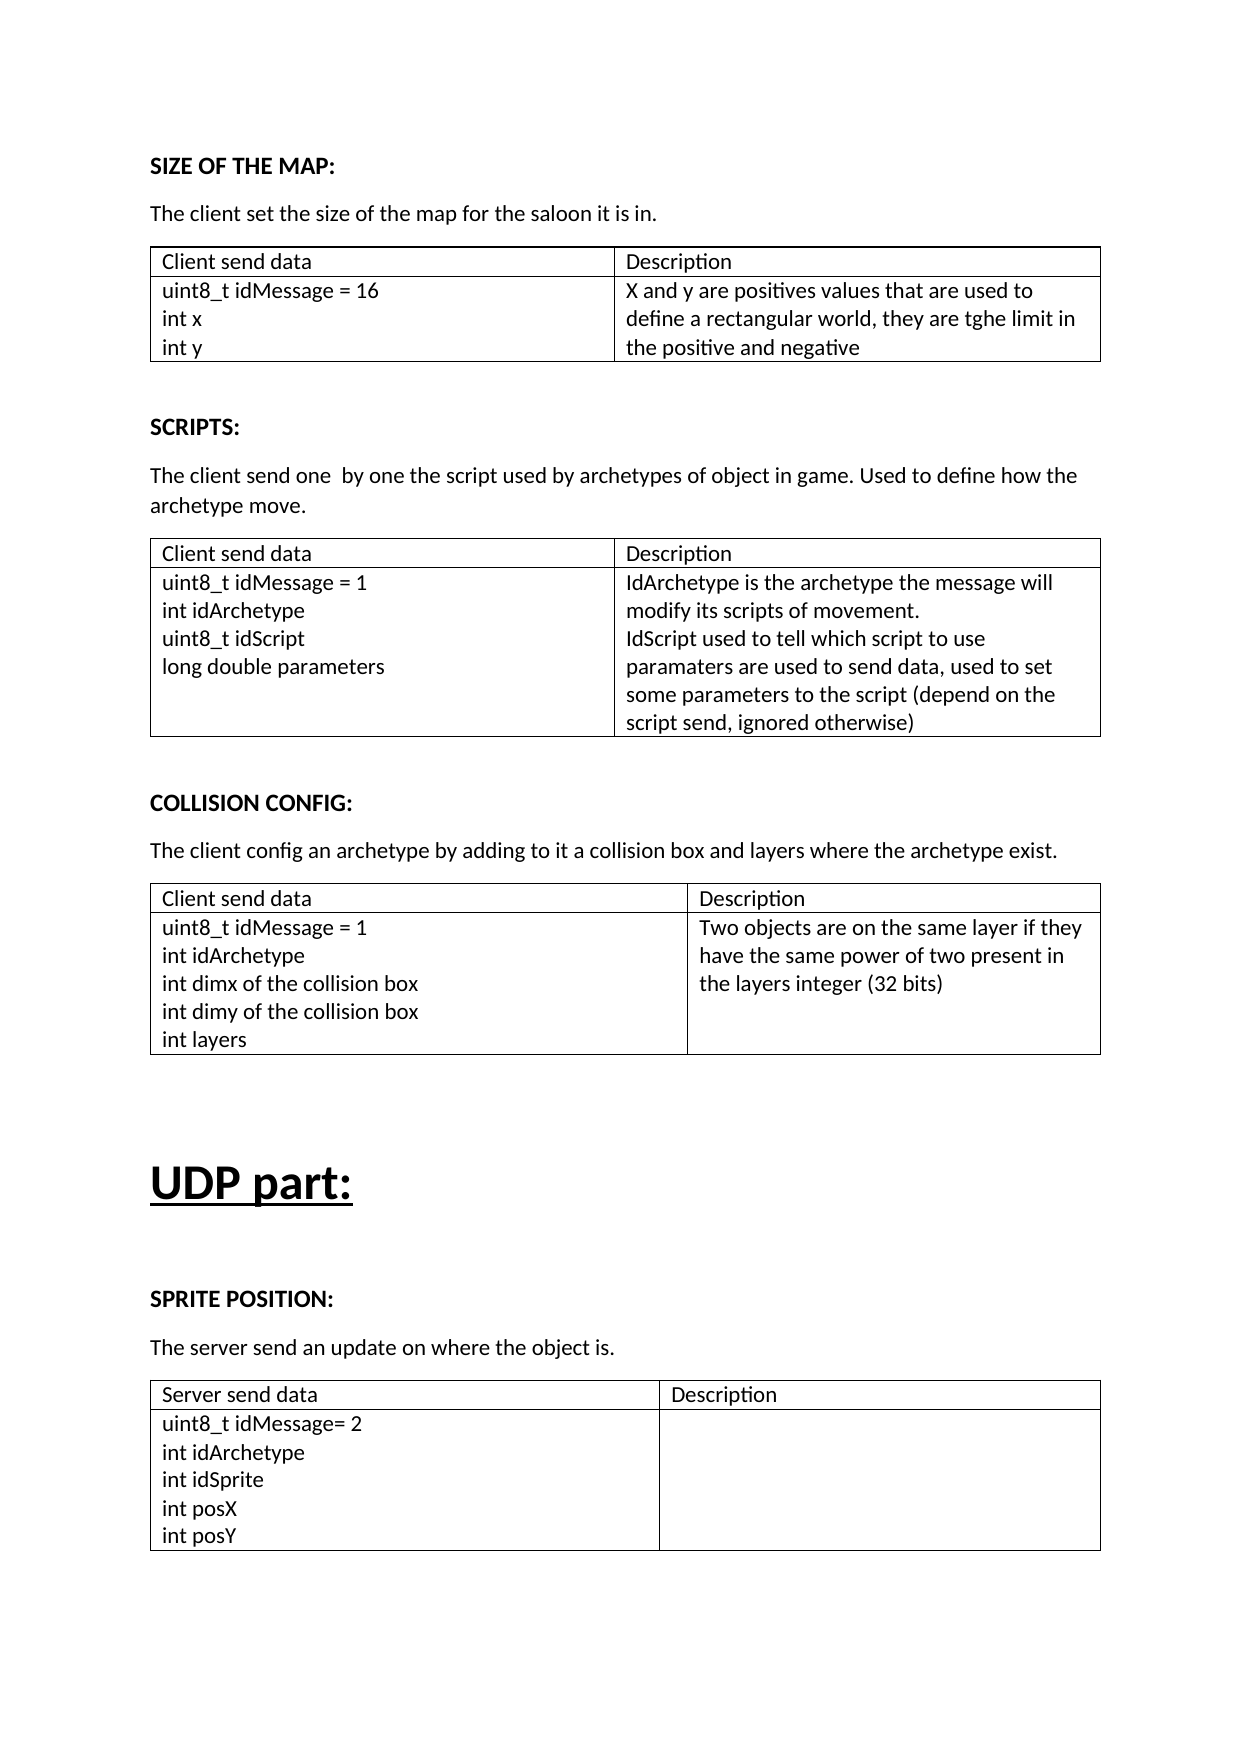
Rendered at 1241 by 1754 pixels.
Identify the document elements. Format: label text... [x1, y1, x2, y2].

text UDP part: [150, 1151, 1090, 1212]
table_header Server send data [151, 1381, 659, 1408]
text COLLISION CONFIG: [150, 787, 1090, 817]
text SPRITE POSITION: [150, 1283, 1090, 1313]
table_cell IdArchetype is the archetype the message will modify its scripts of movement. IdScript used to tell which script to use paramaters are used to send data, used to set some parameters to the script (depend on the script send, ignored otherwise) [615, 568, 1100, 736]
table_cell uint8_t idMessage= 2 int idArchetype int idSprite int posX int posY [151, 1410, 659, 1550]
table_cell uint8_t idMessage = 1 int idArchetype uint8_t idScript long double parameters [151, 568, 614, 736]
table_cell uint8_t idMessage = 1 int idArchetype int dimx of the collision box int dimy of the collision box int layers [151, 913, 687, 1053]
text SCRIPTS: [150, 411, 1090, 442]
table_header Description [615, 248, 1100, 276]
table_cell uint8_t idMessage = 16 int x int y [151, 277, 614, 361]
table_cell X and y are positives values that are used to define a rectangular world, they are tghe limit in the positive and negative [615, 277, 1100, 361]
table_header Description [660, 1381, 1100, 1408]
table_header Client send data [151, 539, 614, 567]
text The client set the size of the map for the saloon it is in. [150, 199, 1090, 228]
table_header Client send data [151, 248, 614, 276]
text SIZE OF THE MAP: [150, 150, 1090, 181]
table_header Description [615, 539, 1100, 567]
table_header Description [688, 884, 1100, 912]
text The server send an update on where the object is. [150, 1333, 1090, 1361]
table_cell [660, 1410, 1100, 1550]
text The client send one by one the script used by archetypes of object in game. Used to define how the archetype move. [150, 461, 1090, 519]
text The client config an archetype by adding to it a collision box and layers where the archetype exist. [150, 836, 1090, 864]
table_cell Two objects are on the same layer if they have the same power of two present in the layers integer (32 bits) [688, 913, 1100, 1053]
table_header Client send data [151, 884, 687, 912]
